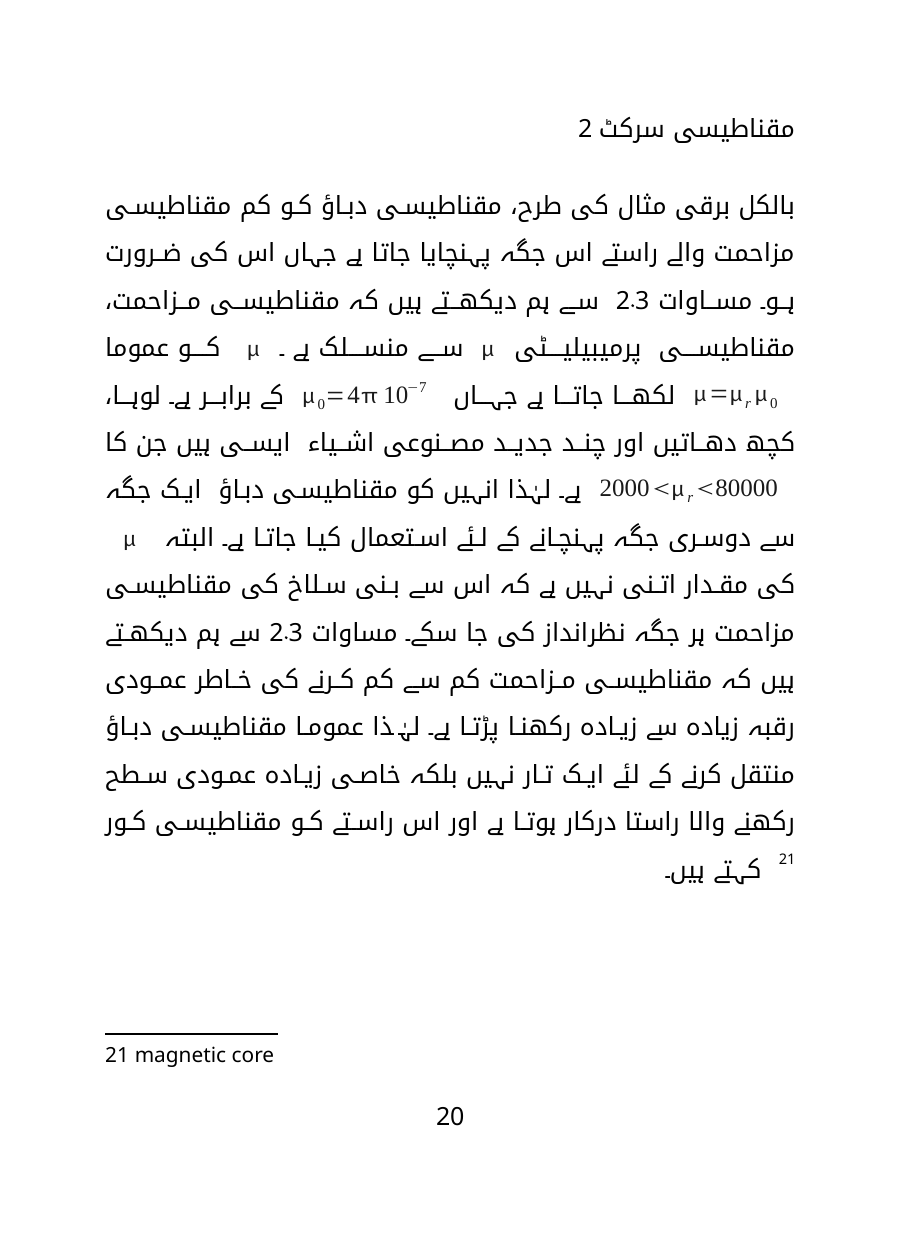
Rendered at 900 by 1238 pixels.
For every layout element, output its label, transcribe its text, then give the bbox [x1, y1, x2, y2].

text magnetic core [105, 1040, 795, 1068]
text بالکل برقی مثال کی طرح، مقناطیسی دباؤ کو کم مقناطیسی مزاحمت والے راستے اس جگہ پہنچایا جاتا ہے جہاں اس کی ضرورت ہو۔ مساوات 2.3 سے ہم دیکھتے ہیں کہ مقناطیسی مزاحمت، مقناطیسی پرمیبیلیٹیسے منسلک ہے ۔ کو عمومالکھا جاتا ہے جہاں کے برابر ہے۔ لوہا، کچھ دھاتیں اور چند جدید مصنوعی اشیاء ایسی ہیں جن کاہے۔ لہٰذا انہیں کو مقناطیسی دباؤ ایک جگہ سے دوسری جگہ پہنچانے کے لئے استعمال کیا جاتا ہے۔ البتہ کی مقدار اتنی نہیں ہے کہ اس سے بنی سلاخ کی مقناطیسی مزاحمت ہر جگہ نظرانداز کی جا سکے۔ مساوات 2.3 سے ہم دیکھتے ہیں کہ مقناطیسی مزاحمت کم سے کم کرنے کی خاطر عمودی رقبہ زیادہ سے زیادہ رکھنا پڑتا ہے۔ لہٰذا عموما مقناطیسی دباؤ منتقل کرنے کے لئے ایک تار نہیں بلکہ خاصی زیادہ عمودی سطح رکھنے والا راستا درکار ہوتا ہے اور اس راستے کو مقناطیسی کور کہتے ہیں۔ [105, 182, 795, 893]
